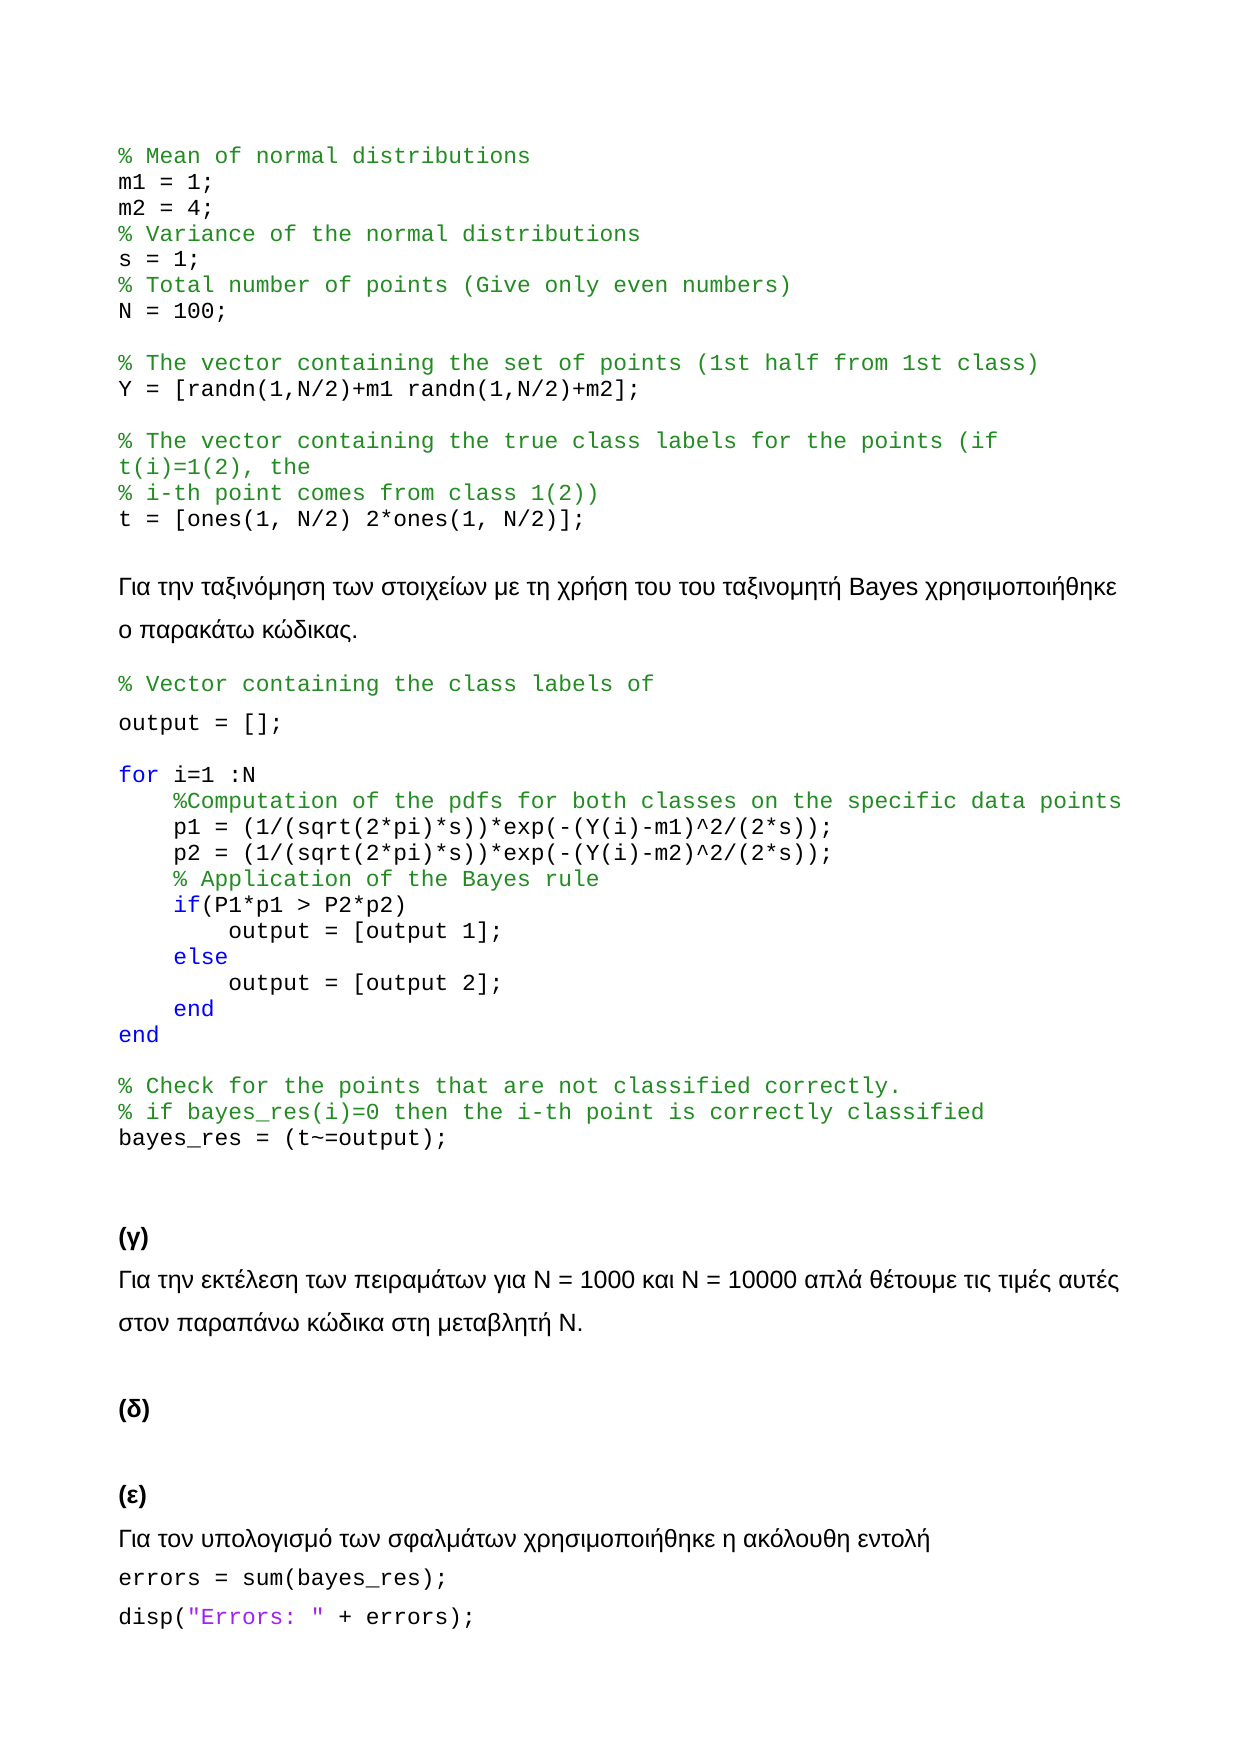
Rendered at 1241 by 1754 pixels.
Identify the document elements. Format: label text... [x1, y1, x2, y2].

text % The vector containing the true class labels for the points (if t(i)=1(2), the [118, 429, 1122, 481]
text output = []; [118, 712, 1122, 738]
text output = [output 1]; [118, 919, 1122, 945]
text Για την εκτέλεση των πειραμάτων για N = 1000 και Ν = 10000 απλά θέτουμε τις τιμές αυτές στον παραπάνω κώδικα στη μεταβλητή Ν. [118, 1265, 1122, 1337]
text else [118, 945, 1122, 971]
text % Vector containing the class labels of [118, 673, 1122, 699]
text % Application of the Bayes rule [118, 867, 1122, 893]
text end [118, 1023, 1122, 1049]
text disp("Errors: " + errors); [118, 1606, 1122, 1631]
text t = [ones(1, N/2) 2*ones(1, N/2)]; [118, 507, 1122, 533]
text output = [output 2]; [118, 971, 1122, 997]
text % Variance of the normal distributions [118, 222, 1122, 248]
text s = 1; [118, 248, 1122, 274]
text Για τον υπολογισμό των σφαλμάτων χρησιμοποιήθηκε η ακόλουθη εντολή [118, 1523, 1122, 1552]
text errors = sum(bayes_res); [118, 1567, 1122, 1593]
text if(P1*p1 > P2*p2) [118, 893, 1122, 919]
text % Mean of normal distributions [118, 144, 1122, 170]
text Y = [randn(1,N/2)+m1 randn(1,N/2)+m2]; [118, 377, 1122, 403]
text bayes_res = (t~=output); [118, 1127, 1122, 1153]
text (γ) [118, 1222, 1122, 1250]
text (δ) [118, 1394, 1122, 1423]
text % i-th point comes from class 1(2)) [118, 481, 1122, 507]
text (ε) [118, 1480, 1122, 1509]
text % Total number of points (Give only even numbers) [118, 274, 1122, 300]
text m1 = 1; [118, 170, 1122, 196]
text m2 = 4; [118, 196, 1122, 222]
text %Computation of the pdfs for both classes on the specific data points [118, 789, 1122, 815]
text end [118, 997, 1122, 1023]
text N = 100; [118, 300, 1122, 326]
text % The vector containing the set of points (1st half from 1st class) [118, 352, 1122, 377]
text % Check for the points that are not classified correctly. [118, 1075, 1122, 1101]
text p2 = (1/(sqrt(2*pi)*s))*exp(-(Y(i)-m2)^2/(2*s)); [118, 841, 1122, 867]
text p1 = (1/(sqrt(2*pi)*s))*exp(-(Y(i)-m1)^2/(2*s)); [118, 815, 1122, 841]
text Για την ταξινόμηση των στοιχείων με τη χρήση του του ταξινομητή Bayes χρησιμοποιήθηκε ο παρακάτω κώδικας. [118, 572, 1122, 644]
text for i=1 :N [118, 763, 1122, 789]
text % if bayes_res(i)=0 then the i-th point is correctly classified [118, 1101, 1122, 1127]
